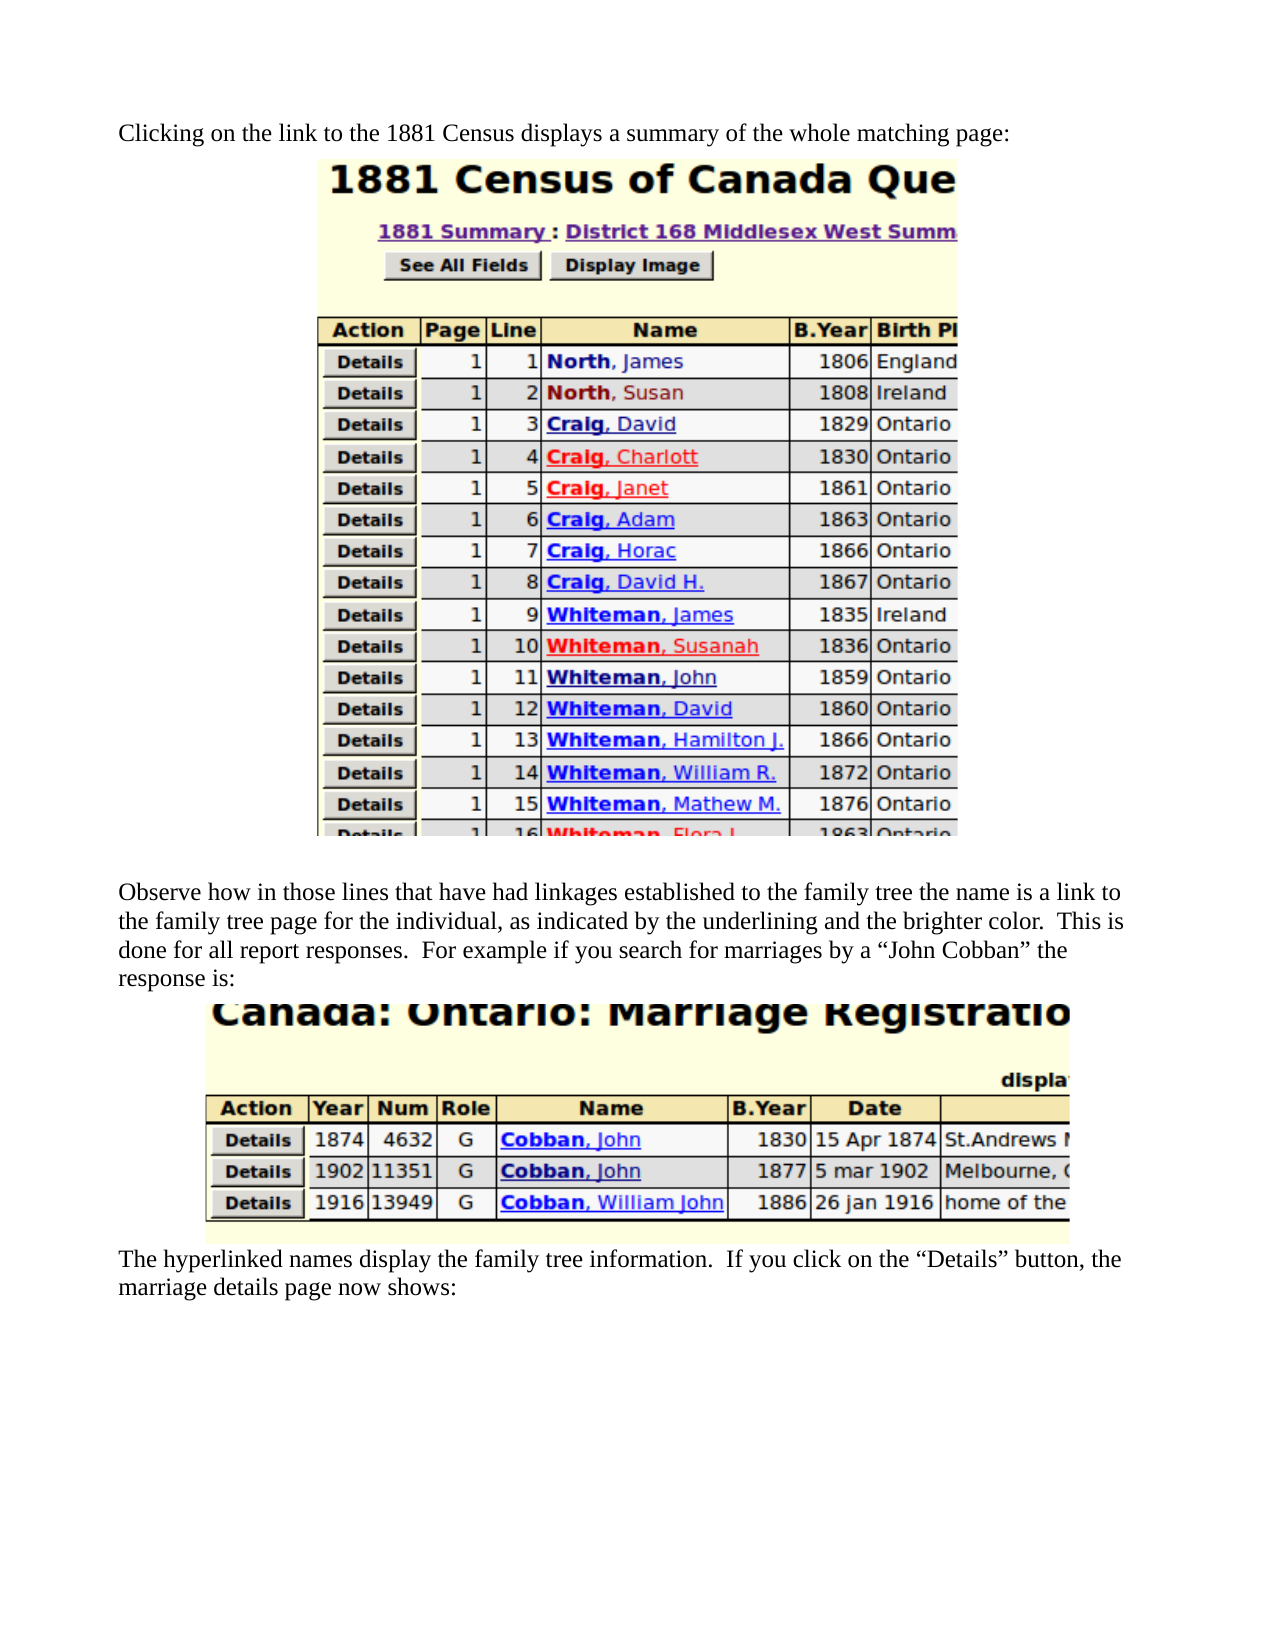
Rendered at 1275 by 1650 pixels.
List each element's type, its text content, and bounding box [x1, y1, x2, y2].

text The hyperlinked names display the family tree information. If you click on the “Details” button, the marriage details page now shows: [118, 1225, 1157, 1301]
text Clicking on the link to the 1881 Census displays a summary of the whole matching page: [118, 118, 1157, 147]
picture [205, 1004, 1070, 1244]
picture [317, 159, 958, 836]
text Observe how in those lines that have had linkages established to the family tree the name is a link to the family tree page for the individual, as indicated by the underlining and the brighter color. This is done for all report responses. For example if you search for marriages by a “John Cobban” the response is: [118, 877, 1157, 992]
